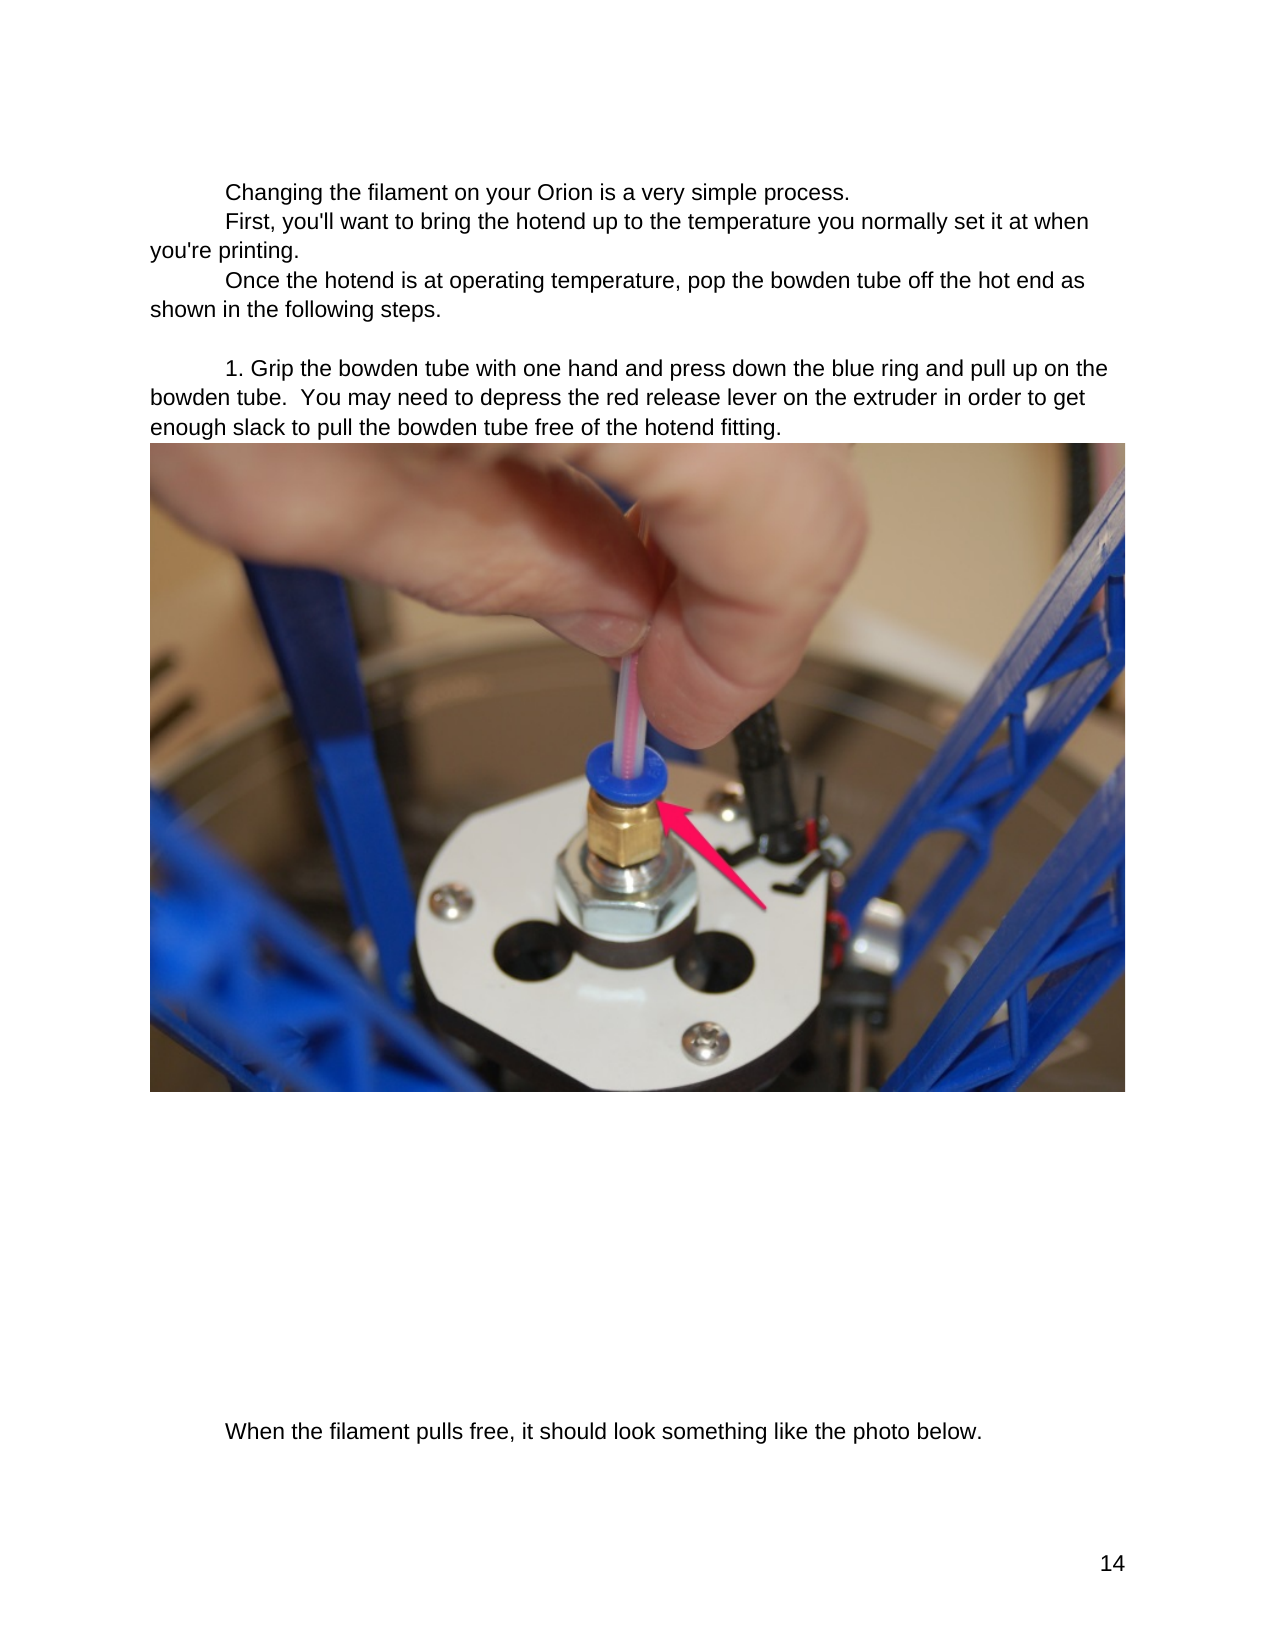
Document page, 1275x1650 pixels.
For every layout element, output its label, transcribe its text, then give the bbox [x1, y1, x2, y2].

text When the filament pulls free, it should look something like the photo below. [150, 1419, 1125, 1444]
text 1. Grip the bowden tube with one hand and press down the blue ring and pull up on the bowden tube. You may need to depress the red release lever on the extruder in order to get enough slack to pull the bowden tube free of the hotend fitting. [150, 356, 1125, 440]
text First, you'll want to bring the hotend up to the temperature you normally set it at when you're printing. [150, 209, 1125, 264]
text Once the hotend is at operating temperature, pop the bowden tube off the hot end as shown in the following steps. [150, 267, 1125, 322]
text Changing the filament on your Orion is a very simple process. [150, 179, 1125, 205]
picture [150, 443, 1125, 1092]
